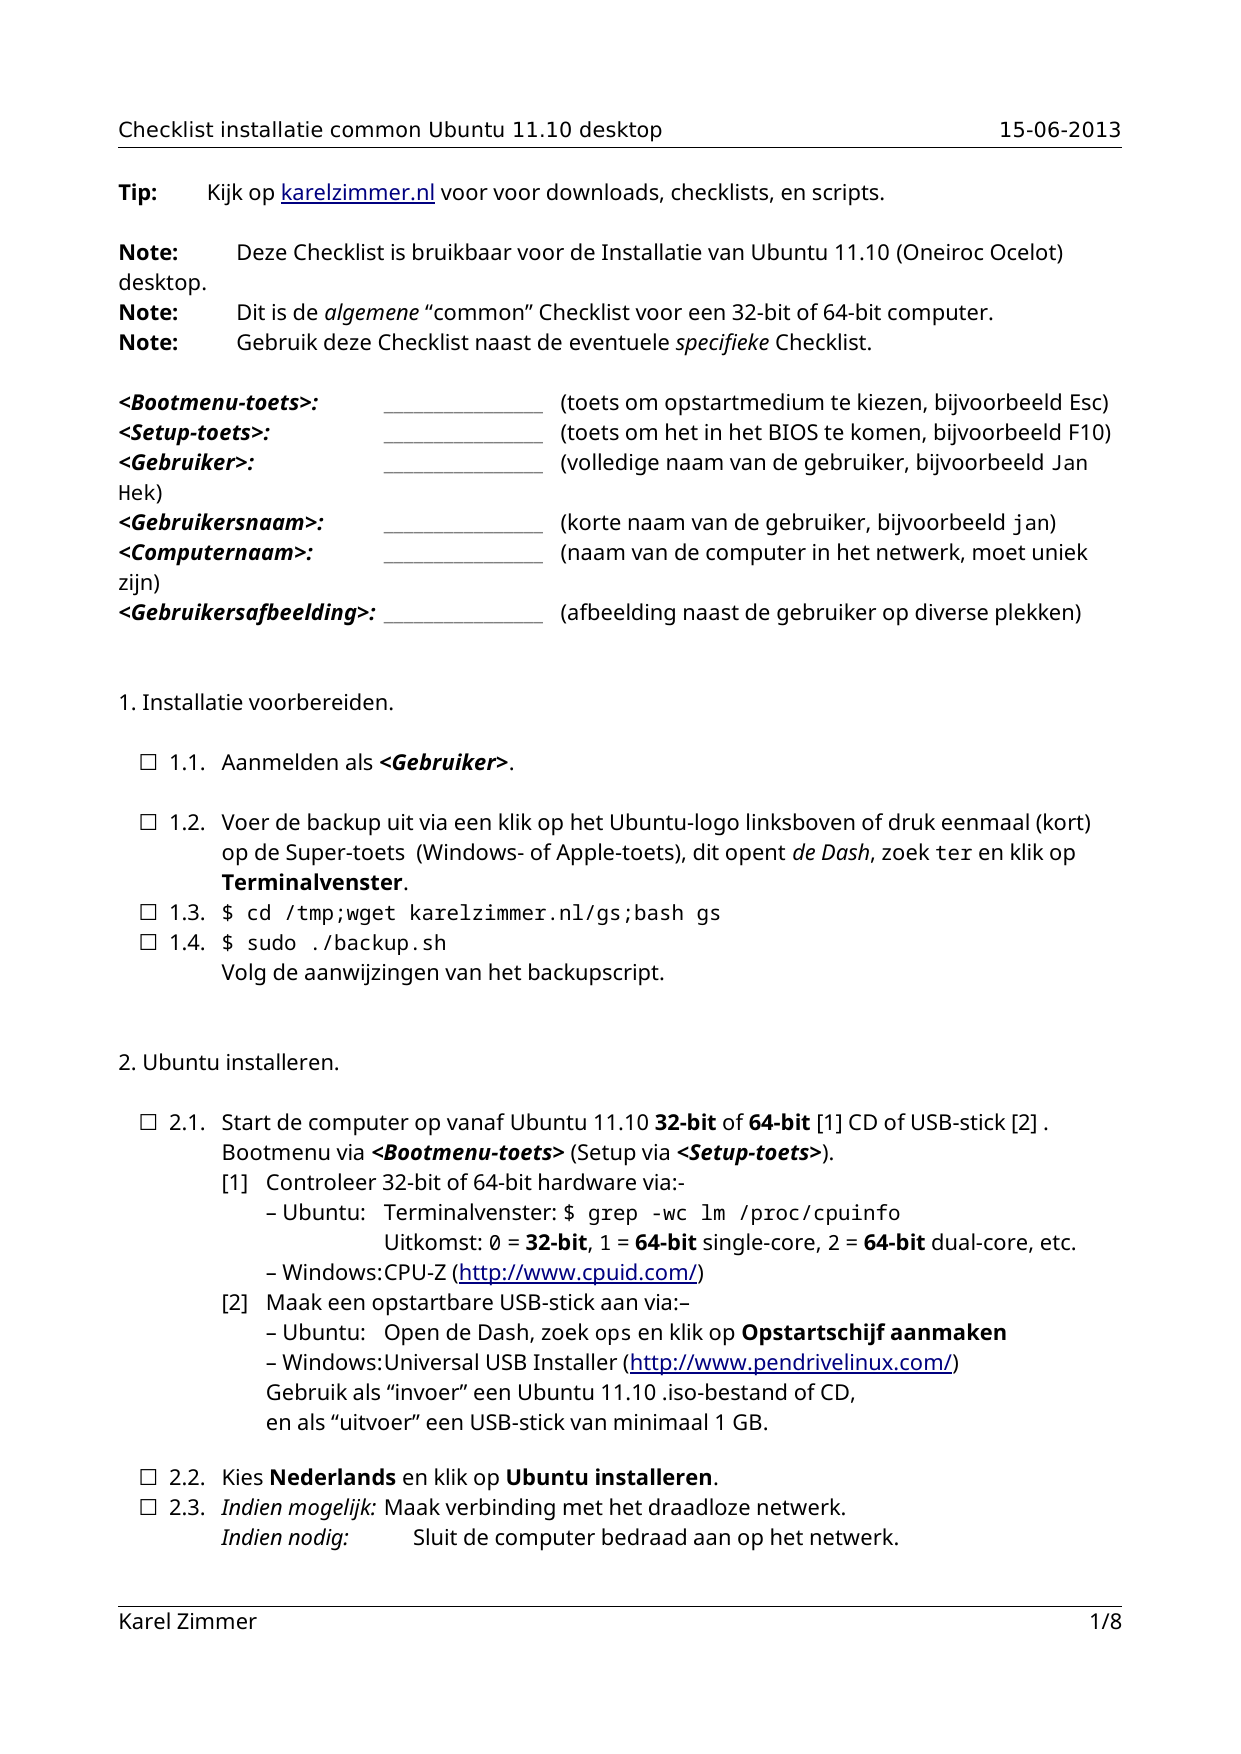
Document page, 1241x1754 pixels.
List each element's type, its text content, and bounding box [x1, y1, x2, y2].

list Kies Nederlands en klik op Ubuntu installeren. [133, 1462, 1122, 1492]
list $ cd /tmp;wget karelzimmer.nl/gs;bash gs [133, 897, 1122, 927]
text <Gebruikersnaam>: ________________ (korte naam van de gebruiker, bijvoorbeeld jan) [118, 507, 1122, 537]
text <Gebruiker>: ________________ (volledige naam van de gebruiker, bijvoorbeeld Jan Hek) [118, 447, 1122, 507]
text Tip: Kijk op karelzimmer.nl voor voor downloads, checklists, en scripts. [118, 177, 1122, 207]
list Ubuntu installeren. [118, 1047, 1122, 1077]
list Indien mogelijk: Maak verbinding met het draadloze netwerk. Indien nodig: Sluit de computer bedraad aan op het netwerk. [133, 1492, 1122, 1552]
list Start de computer op vanaf Ubuntu 11.10 32-bit of 64-bit [1] CD of USB-stick [2] . Bootmenu via <Bootmenu-toets> (Setup via <Setup-toets>). [133, 1107, 1122, 1167]
text <Gebruikersafbeelding>: ________________ (afbeelding naast de gebruiker op diverse plekken) [118, 597, 1122, 627]
text Note: Dit is de algemene “common” Checklist voor een 32-bit of 64-bit computer. [118, 297, 1122, 327]
text <Setup-toets>: ________________ (toets om het in het BIOS te komen, bijvoorbeeld F10) [118, 417, 1122, 447]
list Voer de backup uit via een klik op het Ubuntu-logo linksboven of druk eenmaal (kort) op de Super-toets (Windows- of Apple-toets), dit opent de Dash, zoek ter en klik op Terminalvenster. [133, 807, 1122, 897]
list $ sudo ./backup.sh Volg de aanwijzingen van het backupscript. [133, 927, 1122, 987]
text <Bootmenu-toets>: ________________ (toets om opstartmedium te kiezen, bijvoorbeeld Esc) [118, 387, 1122, 417]
text Note: Deze Checklist is bruikbaar voor de Installatie van Ubuntu 11.10 (Oneiroc Ocelot) desktop. [118, 237, 1122, 297]
list [1] Controleer 32-bit of 64-bit hardware via:- – Ubuntu: Terminalvenster: $ grep -wc lm /proc/cpuinfo Uitkomst: 0 = 32-bit, 1 = 64-bit single-core, 2 = 64-bit dual-core, etc. – Windows: CPU-Z (http://www.cpuid.com/) [2] Maak een opstartbare USB-stick aan via:– – Ubuntu: Open de Dash, zoek ops en klik op Opstartschijf aanmaken – Windows: Universal USB Installer (http://www.pendrivelinux.com/) Gebruik als “invoer” een Ubuntu 11.10 .iso-bestand of CD, en als “uitvoer” een USB-stick van minimaal 1 GB. [133, 1167, 1122, 1437]
text Note: Gebruik deze Checklist naast de eventuele specifieke Checklist. [118, 327, 1122, 357]
list Installatie voorbereiden. [118, 687, 1122, 717]
list Aanmelden als <Gebruiker>. [133, 747, 1122, 777]
text <Computernaam>: ________________ (naam van de computer in het netwerk, moet uniek zijn) [118, 537, 1122, 597]
